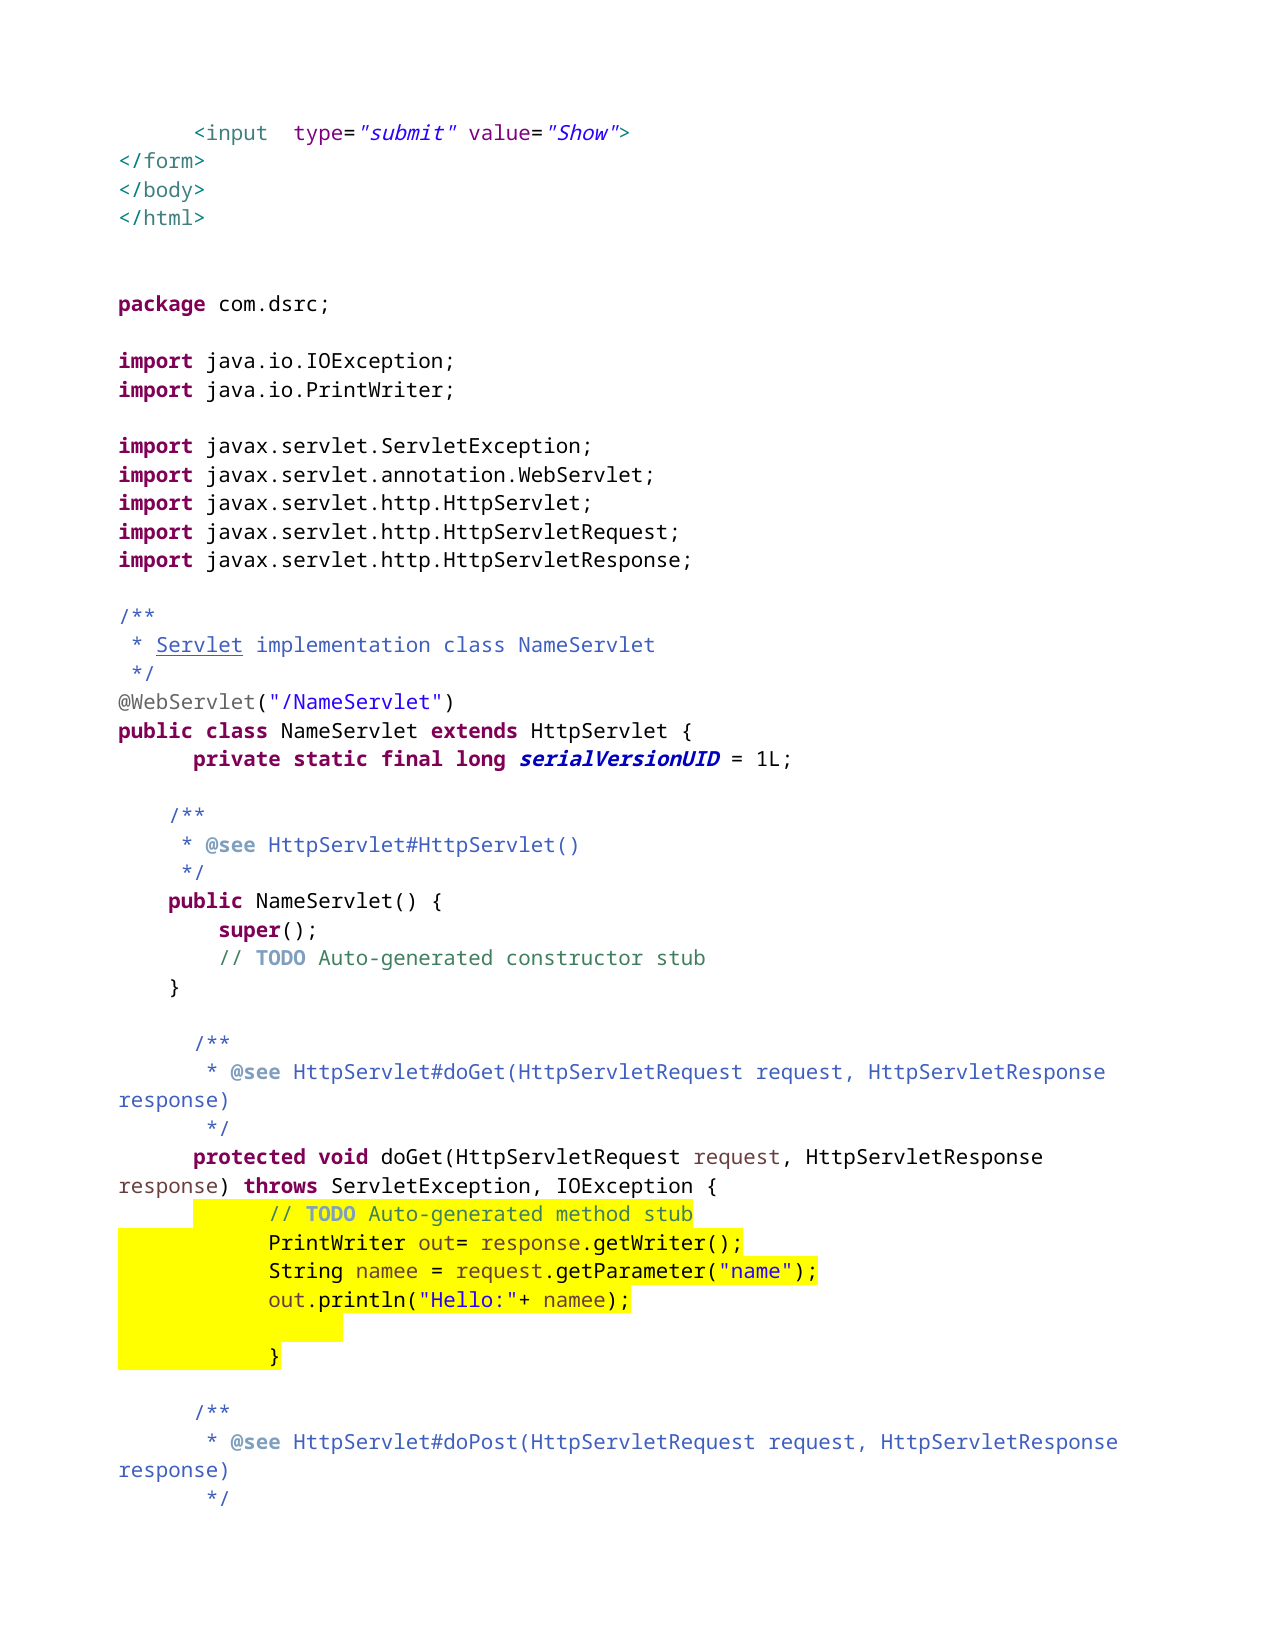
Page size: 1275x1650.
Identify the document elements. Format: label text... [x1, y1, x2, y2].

text * @see HttpServlet#HttpServlet() [118, 830, 1157, 858]
text } [118, 1342, 1157, 1370]
text String namee = request.getParameter("name"); [118, 1256, 1157, 1285]
text import java.io.IOException; [118, 346, 1157, 375]
text */ [118, 1114, 1157, 1142]
text private static final long serialVersionUID = 1L; [118, 744, 1157, 773]
text import javax.servlet.annotation.WebServlet; [118, 460, 1157, 488]
text </body> [118, 175, 1157, 203]
text </form> [118, 147, 1157, 175]
text // TODO Auto-generated method stub [118, 1199, 1157, 1228]
text } [118, 972, 1157, 1000]
text /** [118, 602, 1157, 631]
text import javax.servlet.http.HttpServletResponse; [118, 545, 1157, 574]
text /** [118, 1398, 1157, 1427]
text import javax.servlet.http.HttpServlet; [118, 488, 1157, 517]
text PrintWriter out= response.getWriter(); [118, 1228, 1157, 1256]
text @WebServlet("/NameServlet") [118, 687, 1157, 716]
text public NameServlet() { [118, 887, 1157, 915]
text /** [118, 1029, 1157, 1057]
text /** [118, 801, 1157, 830]
text // TODO Auto-generated constructor stub [118, 943, 1157, 972]
text * Servlet implementation class NameServlet [118, 631, 1157, 659]
text super(); [118, 915, 1157, 943]
text package com.dsrc; [118, 289, 1157, 318]
text import javax.servlet.http.HttpServletRequest; [118, 517, 1157, 545]
text * @see HttpServlet#doPost(HttpServletRequest request, HttpServletResponse response) [118, 1427, 1157, 1484]
text */ [118, 1484, 1157, 1512]
text * @see HttpServlet#doGet(HttpServletRequest request, HttpServletResponse response) [118, 1057, 1157, 1114]
text */ [118, 858, 1157, 887]
text */ [118, 659, 1157, 687]
text import javax.servlet.ServletException; [118, 432, 1157, 460]
text public class NameServlet extends HttpServlet { [118, 716, 1157, 744]
text out.println("Hello:"+ namee); [118, 1285, 1157, 1313]
text <input type="submit" value="Show"> [118, 118, 1157, 147]
text </html> [118, 203, 1157, 232]
text import java.io.PrintWriter; [118, 375, 1157, 403]
text protected void doGet(HttpServletRequest request, HttpServletResponse response) throws ServletException, IOException { [118, 1142, 1157, 1199]
